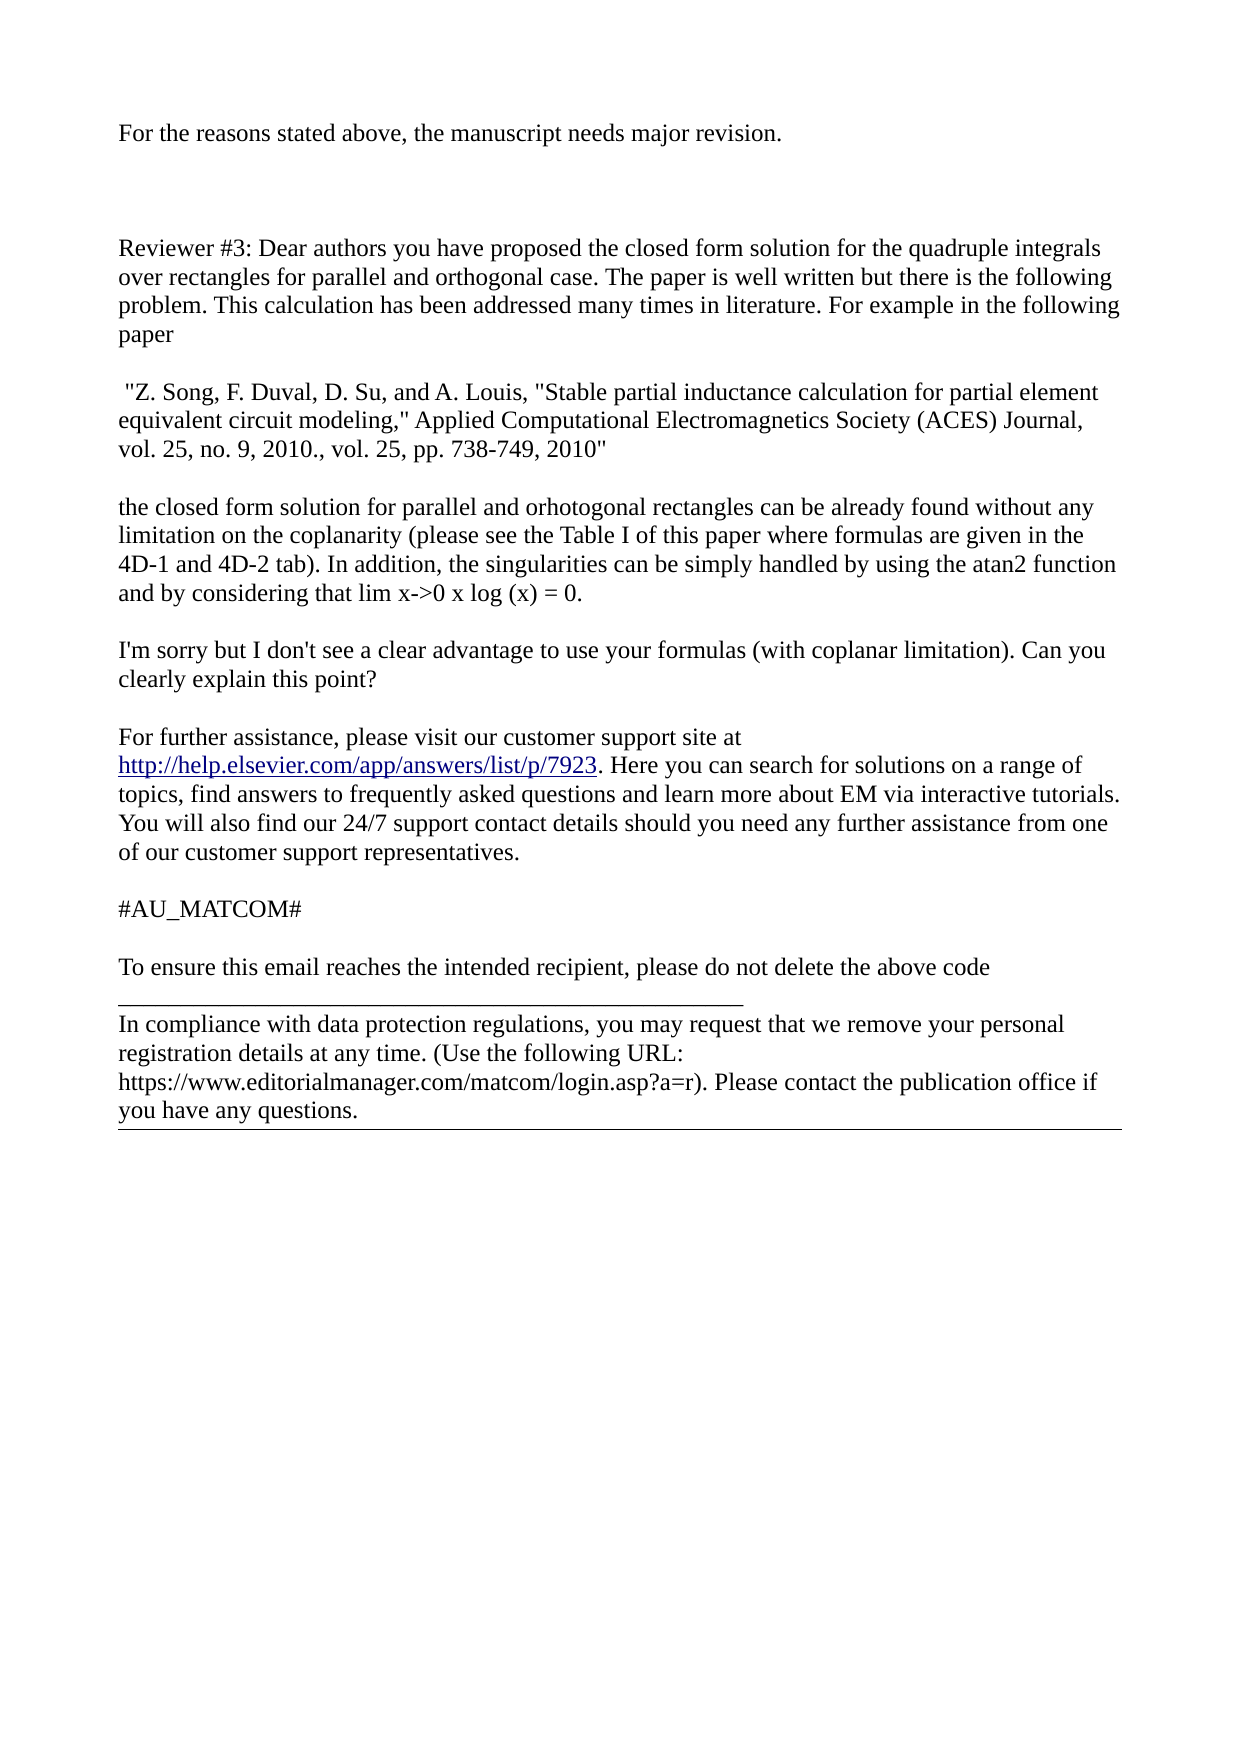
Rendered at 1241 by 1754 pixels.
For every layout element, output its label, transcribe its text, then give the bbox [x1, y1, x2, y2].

text In compliance with data protection regulations, you may request that we remove your personal registration details at any time. (Use the following URL: https://www.editorialmanager.com/matcom/login.asp?a=r). Please contact the publication office if you have any questions. [118, 1009, 1122, 1129]
text __________________________________________________ [118, 981, 1122, 1009]
text For further assistance, please visit our customer support site at http://help.elsevier.com/app/answers/list/p/7923. Here you can search for solutions on a range of topics, find answers to frequently asked questions and learn more about EM via interactive tutorials. You will also find our 24/7 support contact details should you need any further assistance from one of our customer support representatives. [118, 722, 1122, 866]
text To ensure this email reaches the intended recipient, please do not delete the above code [118, 952, 1122, 981]
text I'm sorry but I don't see a clear advantage to use your formulas (with coplanar limitation). Can you clearly explain this point? [118, 636, 1122, 693]
text the closed form solution for parallel and orhotogonal rectangles can be already found without any limitation on the coplanarity (please see the Table I of this paper where formulas are given in the 4D-1 and 4D-2 tab). In addition, the singularities can be simply handled by using the atan2 function and by considering that lim x->0 x log (x) = 0. [118, 492, 1122, 607]
text #AU_MATCOM# [118, 894, 1122, 923]
text For the reasons stated above, the manuscript needs major revision. [118, 118, 1122, 147]
text Reviewer #3: Dear authors you have proposed the closed form solution for the quadruple integrals over rectangles for parallel and orthogonal case. The paper is well written but there is the following problem. This calculation has been addressed many times in literature. For example in the following paper [118, 233, 1122, 348]
text "Z. Song, F. Duval, D. Su, and A. Louis, "Stable partial inductance calculation for partial element equivalent circuit modeling," Applied Computational Electromagnetics Society (ACES) Journal, vol. 25, no. 9, 2010., vol. 25, pp. 738-749, 2010" [118, 377, 1122, 463]
